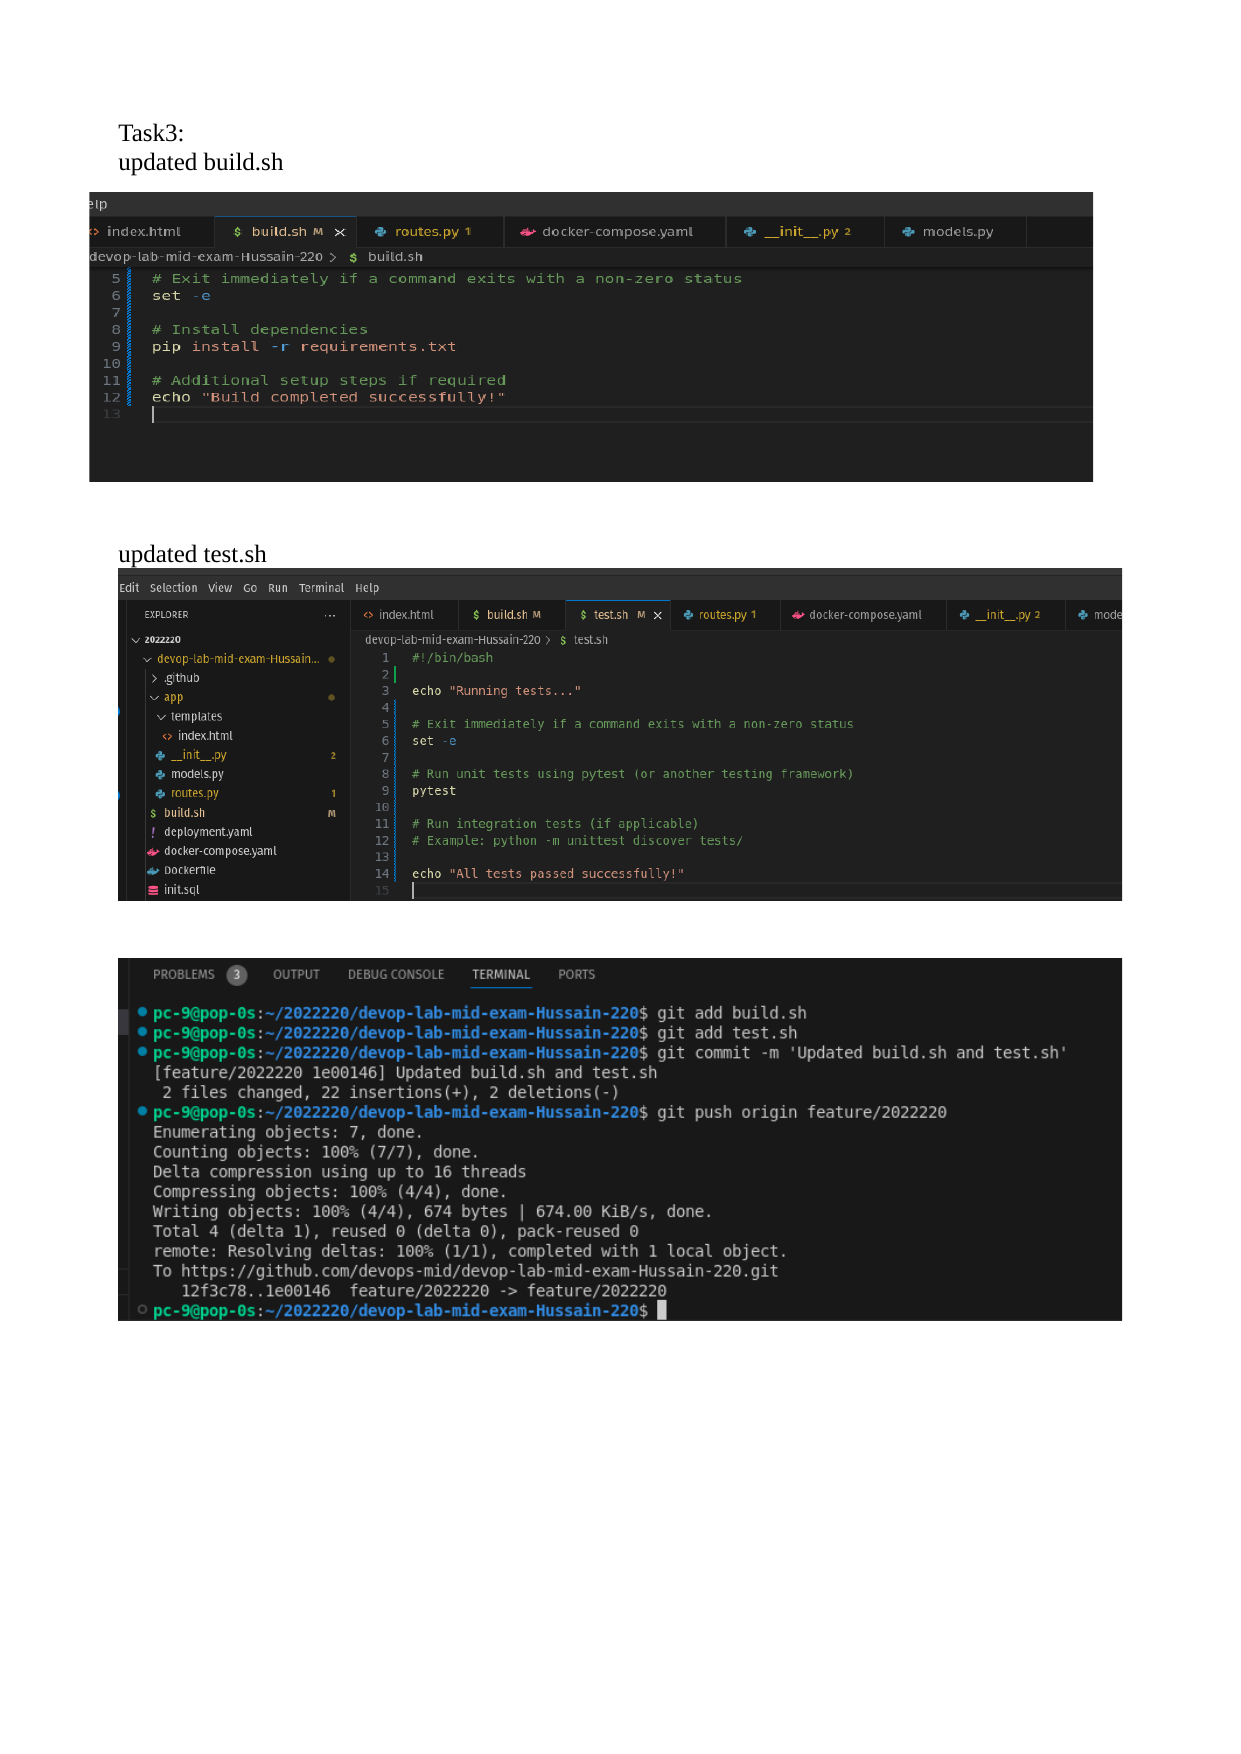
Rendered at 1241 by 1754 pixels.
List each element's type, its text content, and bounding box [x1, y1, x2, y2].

picture [89, 192, 1094, 482]
text updated test.sh [118, 539, 1122, 568]
text updated build.sh [118, 147, 1122, 176]
text Task3: [118, 118, 1122, 147]
picture [118, 958, 1123, 1321]
picture [118, 568, 1123, 901]
